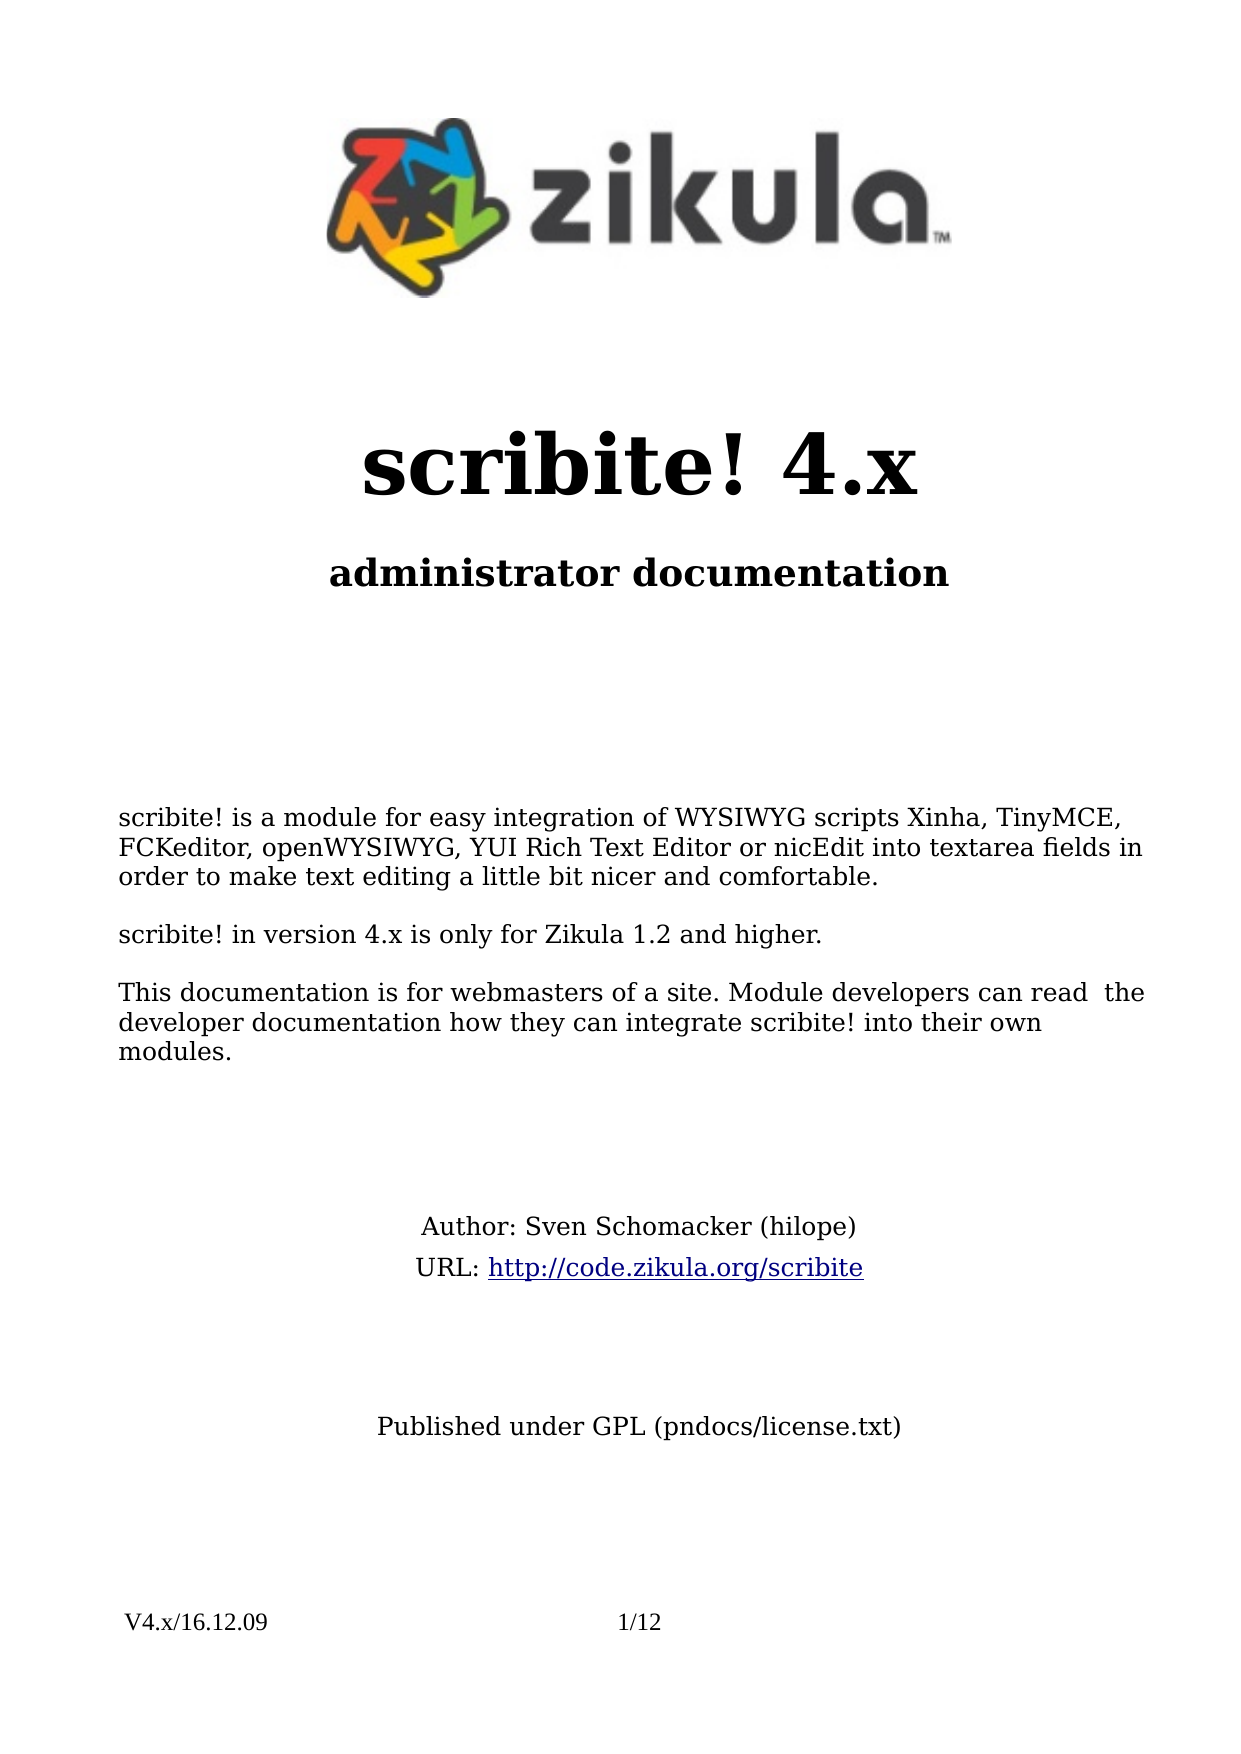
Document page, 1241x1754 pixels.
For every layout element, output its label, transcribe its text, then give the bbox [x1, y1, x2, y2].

subtitle scribite! 4.x [118, 416, 1160, 514]
text URL: http://code.zikula.org/scribite [118, 1254, 1160, 1283]
text Author: Sven Schomacker (hilope) [118, 1212, 1160, 1241]
text scribite! in version 4.x is only for Zikula 1.2 and higher. [118, 920, 1160, 949]
picture [326, 118, 952, 298]
subtitle administrator documentation [118, 551, 1160, 595]
text This documentation is for webmasters of a site. Module developers can read the developer documentation how they can integrate scribite! into their own modules. [118, 979, 1160, 1066]
text Published under GPL (pndocs/license.txt) [118, 1412, 1160, 1441]
text scribite! is a module for easy integration of WYSIWYG scripts Xinha, TinyMCE, FCKeditor, openWYSIWYG, YUI Rich Text Editor or nicEdit into textarea fields in order to make text editing a little bit nicer and comfortable. [118, 804, 1160, 891]
